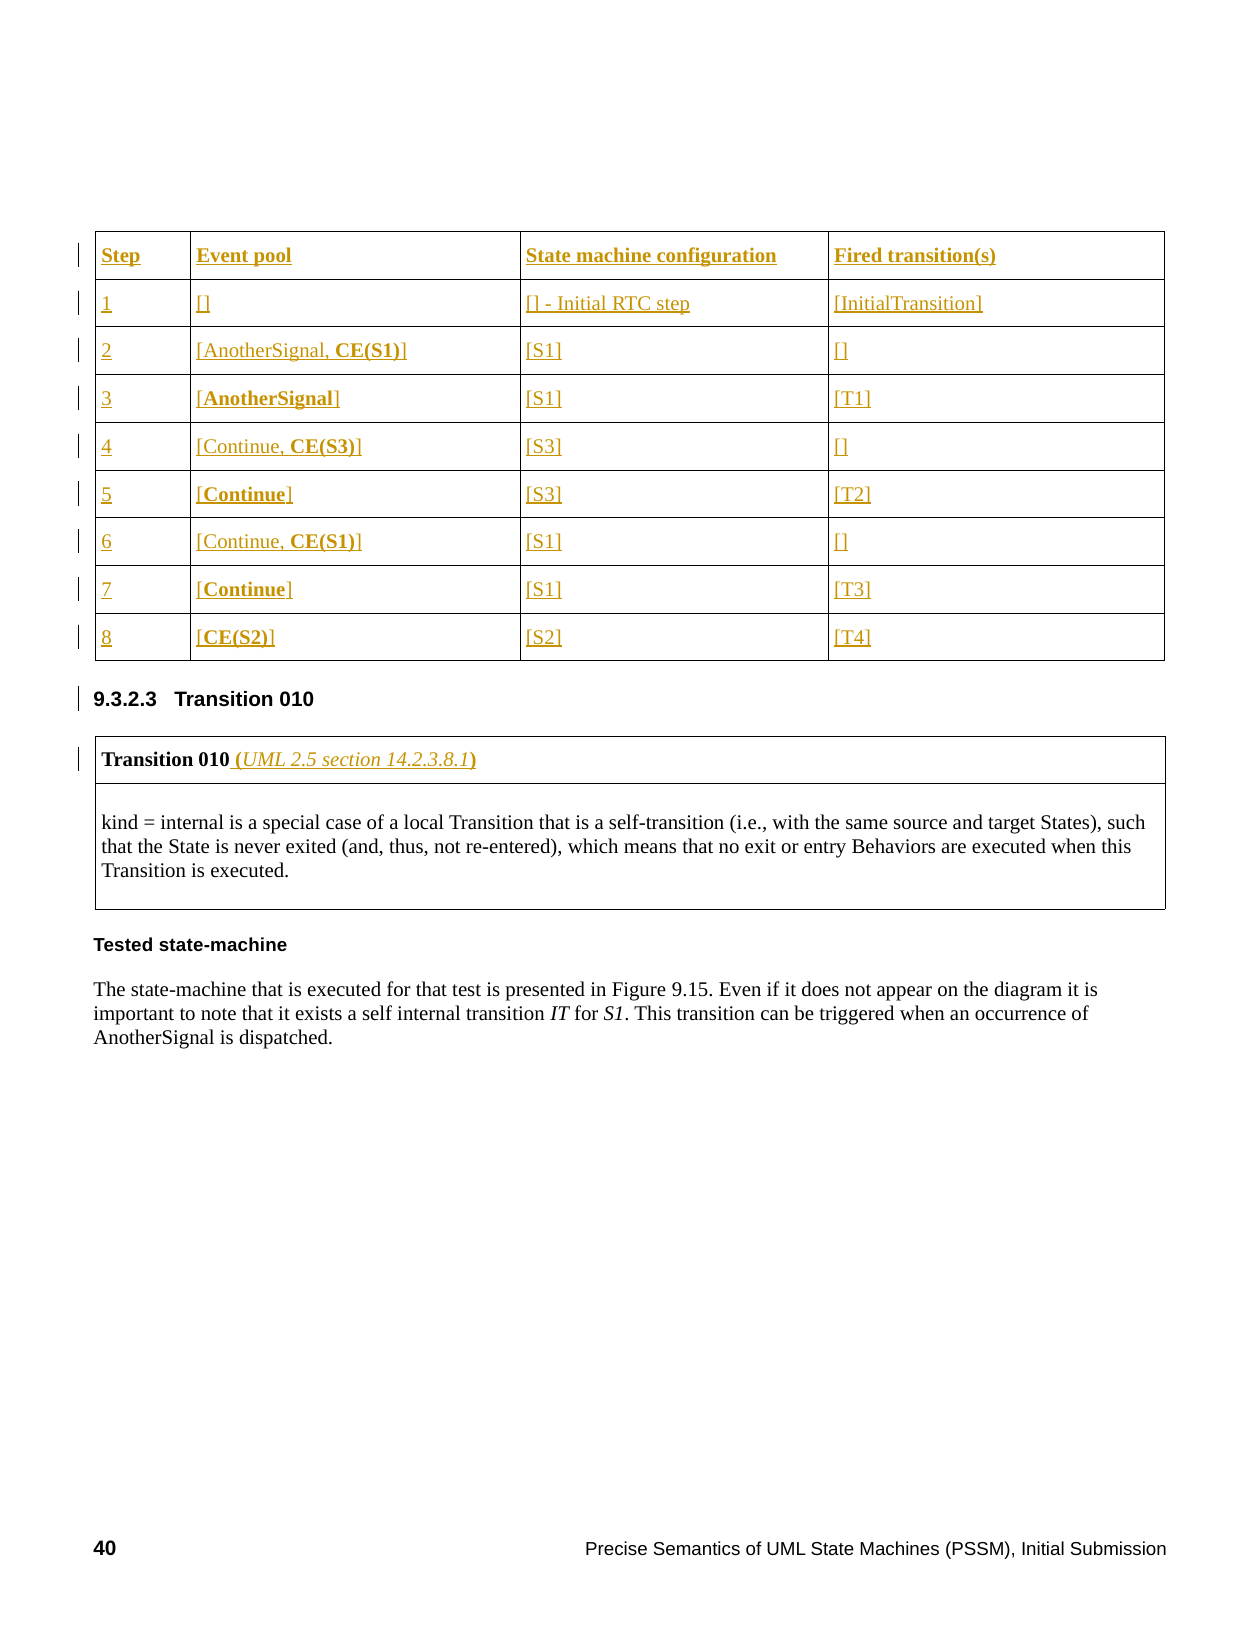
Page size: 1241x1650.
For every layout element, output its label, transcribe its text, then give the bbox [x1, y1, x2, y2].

table_cell [AnotherSignal, CE(S1)] [191, 327, 520, 374]
table_cell 4 [96, 423, 190, 469]
table_cell 2 [96, 327, 190, 374]
text The state-machine that is executed for that test is presented in Figure 9.15. Even if it does not appear on the diagram it is important to note that it exists a self internal transition IT for S1. This transition can be triggered when an occurrence of AnotherSignal is dispatched. [93, 977, 1164, 1049]
table_cell [S1] [521, 375, 828, 422]
table_cell kind = internal is a special case of a local Transition that is a self-transition (i.e., with the same source and target States), such that the State is never exited (and, thus, not re-entered), which means that no exit or entry Behaviors are executed when this Transition is executed. [96, 784, 1165, 909]
table_header Step [96, 232, 190, 279]
table_cell [Continue, CE(S1)] [191, 518, 520, 565]
table_cell [S3] [521, 423, 828, 469]
table_cell [S1] [521, 518, 828, 565]
table_cell [Continue] [191, 471, 520, 517]
table_cell [Continue, CE(S3)] [191, 423, 520, 469]
table_cell [] - Initial RTC step [521, 280, 828, 326]
table_cell 1 [96, 280, 190, 326]
subtitle Tested state-machine [93, 934, 1164, 956]
table_header Fired transition(s) [829, 232, 1164, 279]
table_cell [] [829, 327, 1164, 374]
table_cell [Continue] [191, 566, 520, 613]
table_cell 6 [96, 518, 190, 565]
table_cell [T1] [829, 375, 1164, 422]
table_cell 5 [96, 471, 190, 517]
table_cell [S1] [521, 566, 828, 613]
table_cell [InitialTransition] [829, 280, 1164, 326]
table_cell [T3] [829, 566, 1164, 613]
table_cell [CE(S2)] [191, 614, 520, 660]
table_cell [S2] [521, 614, 828, 660]
table_cell [] [191, 280, 520, 326]
table_header Transition 010 (UML 2.5 section 14.2.3.8.1) [96, 737, 1165, 783]
subtitle Transition 010 [93, 686, 1164, 711]
table_cell [T2] [829, 471, 1164, 517]
table_cell 3 [96, 375, 190, 422]
table_cell 8 [96, 614, 190, 660]
table_cell [AnotherSignal] [191, 375, 520, 422]
table_cell [] [829, 423, 1164, 469]
table_cell [S1] [521, 327, 828, 374]
table_cell [S3] [521, 471, 828, 517]
table_cell [T4] [829, 614, 1164, 660]
table_cell [] [829, 518, 1164, 565]
table_header State machine configuration [521, 232, 828, 279]
table_cell 7 [96, 566, 190, 613]
table_header Event pool [191, 232, 520, 279]
